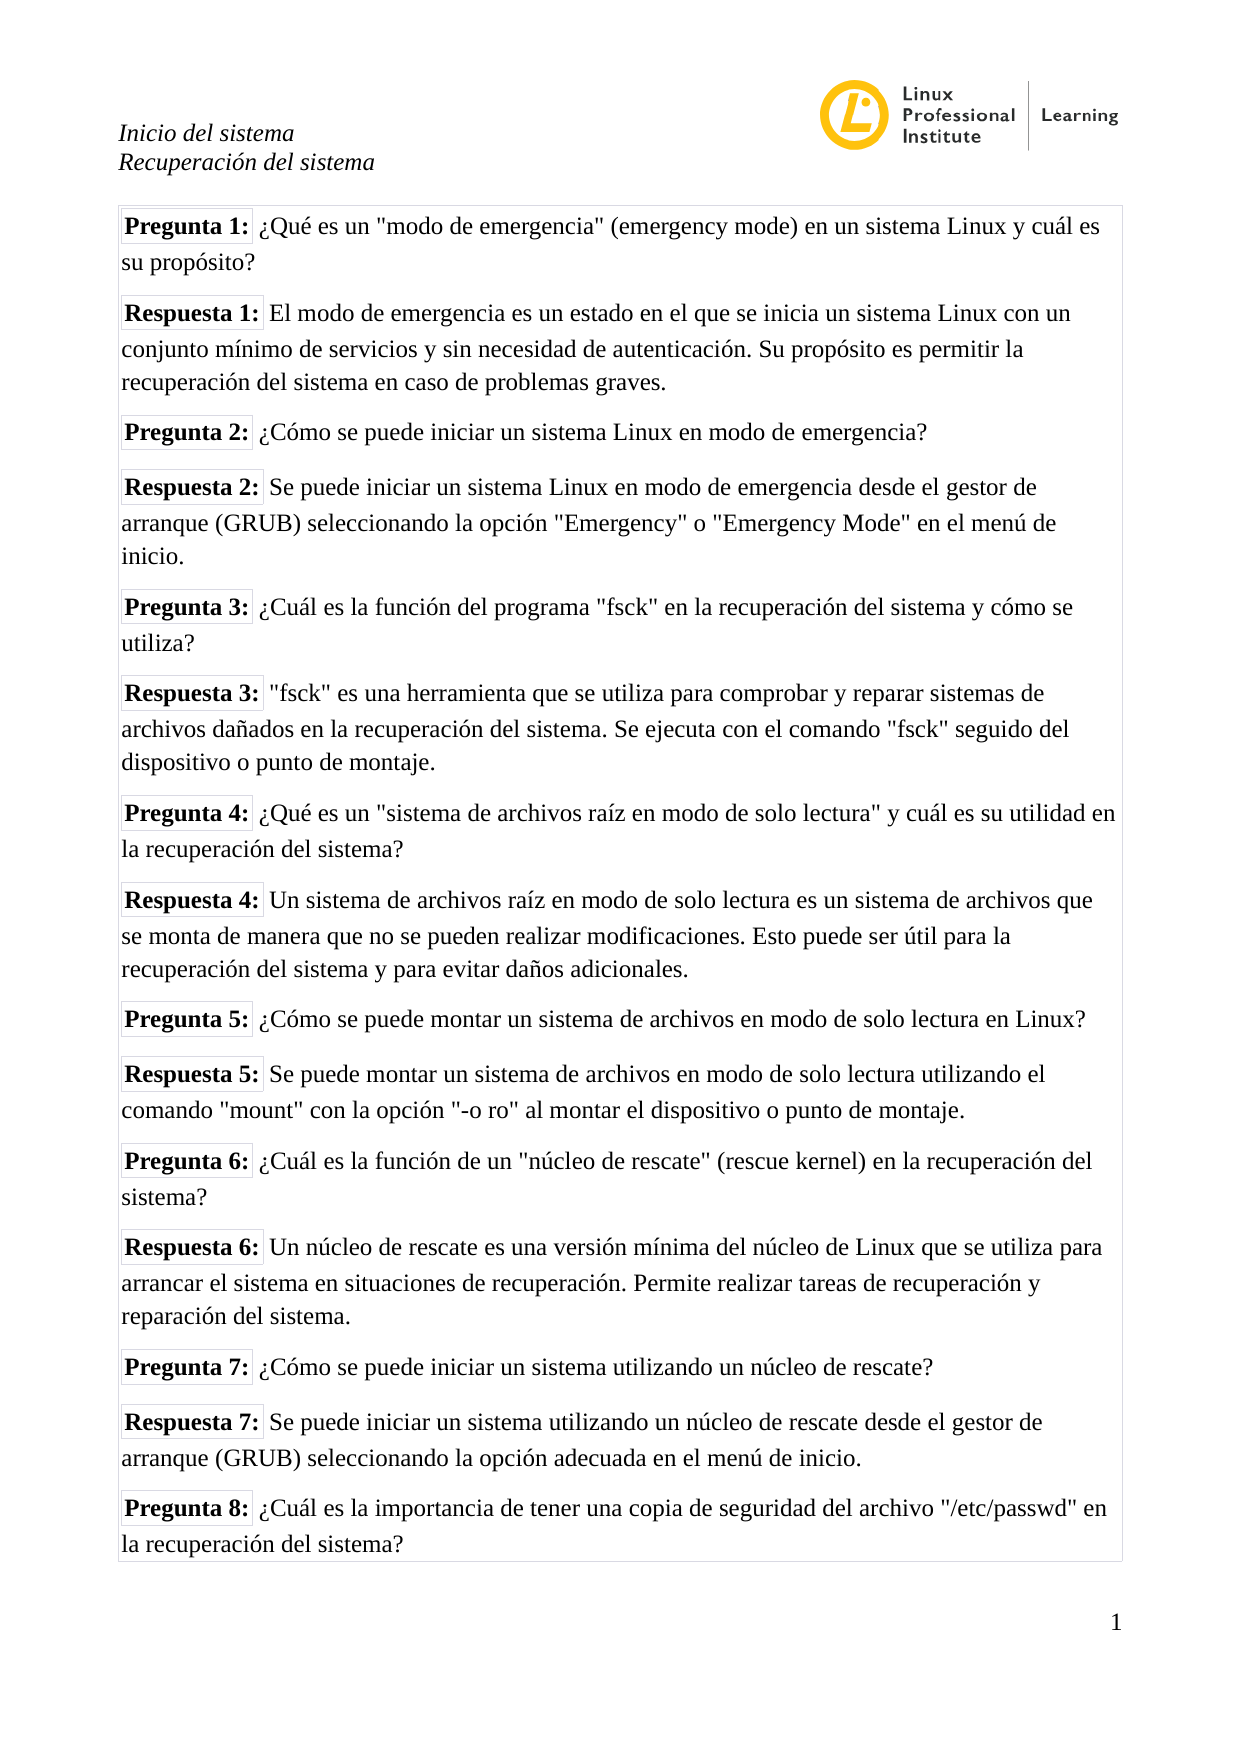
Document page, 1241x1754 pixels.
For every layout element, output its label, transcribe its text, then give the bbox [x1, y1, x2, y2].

text Respuesta 3: "fsck" es una herramienta que se utiliza para comprobar y reparar sistemas de archivos dañados en la recuperación del sistema. Se ejecuta con el comando "fsck" seguido del dispositivo o punto de montaje. [119, 672, 1122, 776]
text Pregunta 5: ¿Cómo se puede montar un sistema de archivos en modo de solo lectura en Linux? [119, 998, 1122, 1036]
text Pregunta 7: ¿Cómo se puede iniciar un sistema utilizando un núcleo de rescate? [119, 1346, 1122, 1384]
text Pregunta 1: ¿Qué es un "modo de emergencia" (emergency mode) en un sistema Linux y cuál es su propósito? [119, 206, 1122, 276]
text Respuesta 4: Un sistema de archivos raíz en modo de solo lectura es un sistema de archivos que se monta de manera que no se pueden realizar modificaciones. Esto puede ser útil para la recuperación del sistema y para evitar daños adicionales. [119, 879, 1122, 983]
text Respuesta 6: Un núcleo de rescate es una versión mínima del núcleo de Linux que se utiliza para arrancar el sistema en situaciones de recuperación. Permite realizar tareas de recuperación y reparación del sistema. [119, 1226, 1122, 1330]
picture [819, 79, 1119, 151]
text Pregunta 3: ¿Cuál es la función del programa "fsck" en la recuperación del sistema y cómo se utiliza? [119, 586, 1122, 657]
text Pregunta 8: ¿Cuál es la importancia de tener una copia de seguridad del archivo "/etc/passwd" en la recuperación del sistema? [119, 1487, 1122, 1561]
text Pregunta 6: ¿Cuál es la función de un "núcleo de rescate" (rescue kernel) en la recuperación del sistema? [119, 1140, 1122, 1211]
text Respuesta 2: Se puede iniciar un sistema Linux en modo de emergencia desde el gestor de arranque (GRUB) seleccionando la opción "Emergency" o "Emergency Mode" en el menú de inicio. [119, 466, 1122, 570]
text Respuesta 5: Se puede montar un sistema de archivos en modo de solo lectura utilizando el comando "mount" con la opción "-o ro" al montar el dispositivo o punto de montaje. [119, 1053, 1122, 1124]
text Pregunta 2: ¿Cómo se puede iniciar un sistema Linux en modo de emergencia? [119, 411, 1122, 449]
text Pregunta 4: ¿Qué es un "sistema de archivos raíz en modo de solo lectura" y cuál es su utilidad en la recuperación del sistema? [119, 792, 1122, 863]
text Respuesta 1: El modo de emergencia es un estado en el que se inicia un sistema Linux con un conjunto mínimo de servicios y sin necesidad de autenticación. Su propósito es permitir la recuperación del sistema en caso de problemas graves. [119, 292, 1122, 396]
text Respuesta 7: Se puede iniciar un sistema utilizando un núcleo de rescate desde el gestor de arranque (GRUB) seleccionando la opción adecuada en el menú de inicio. [119, 1401, 1122, 1471]
